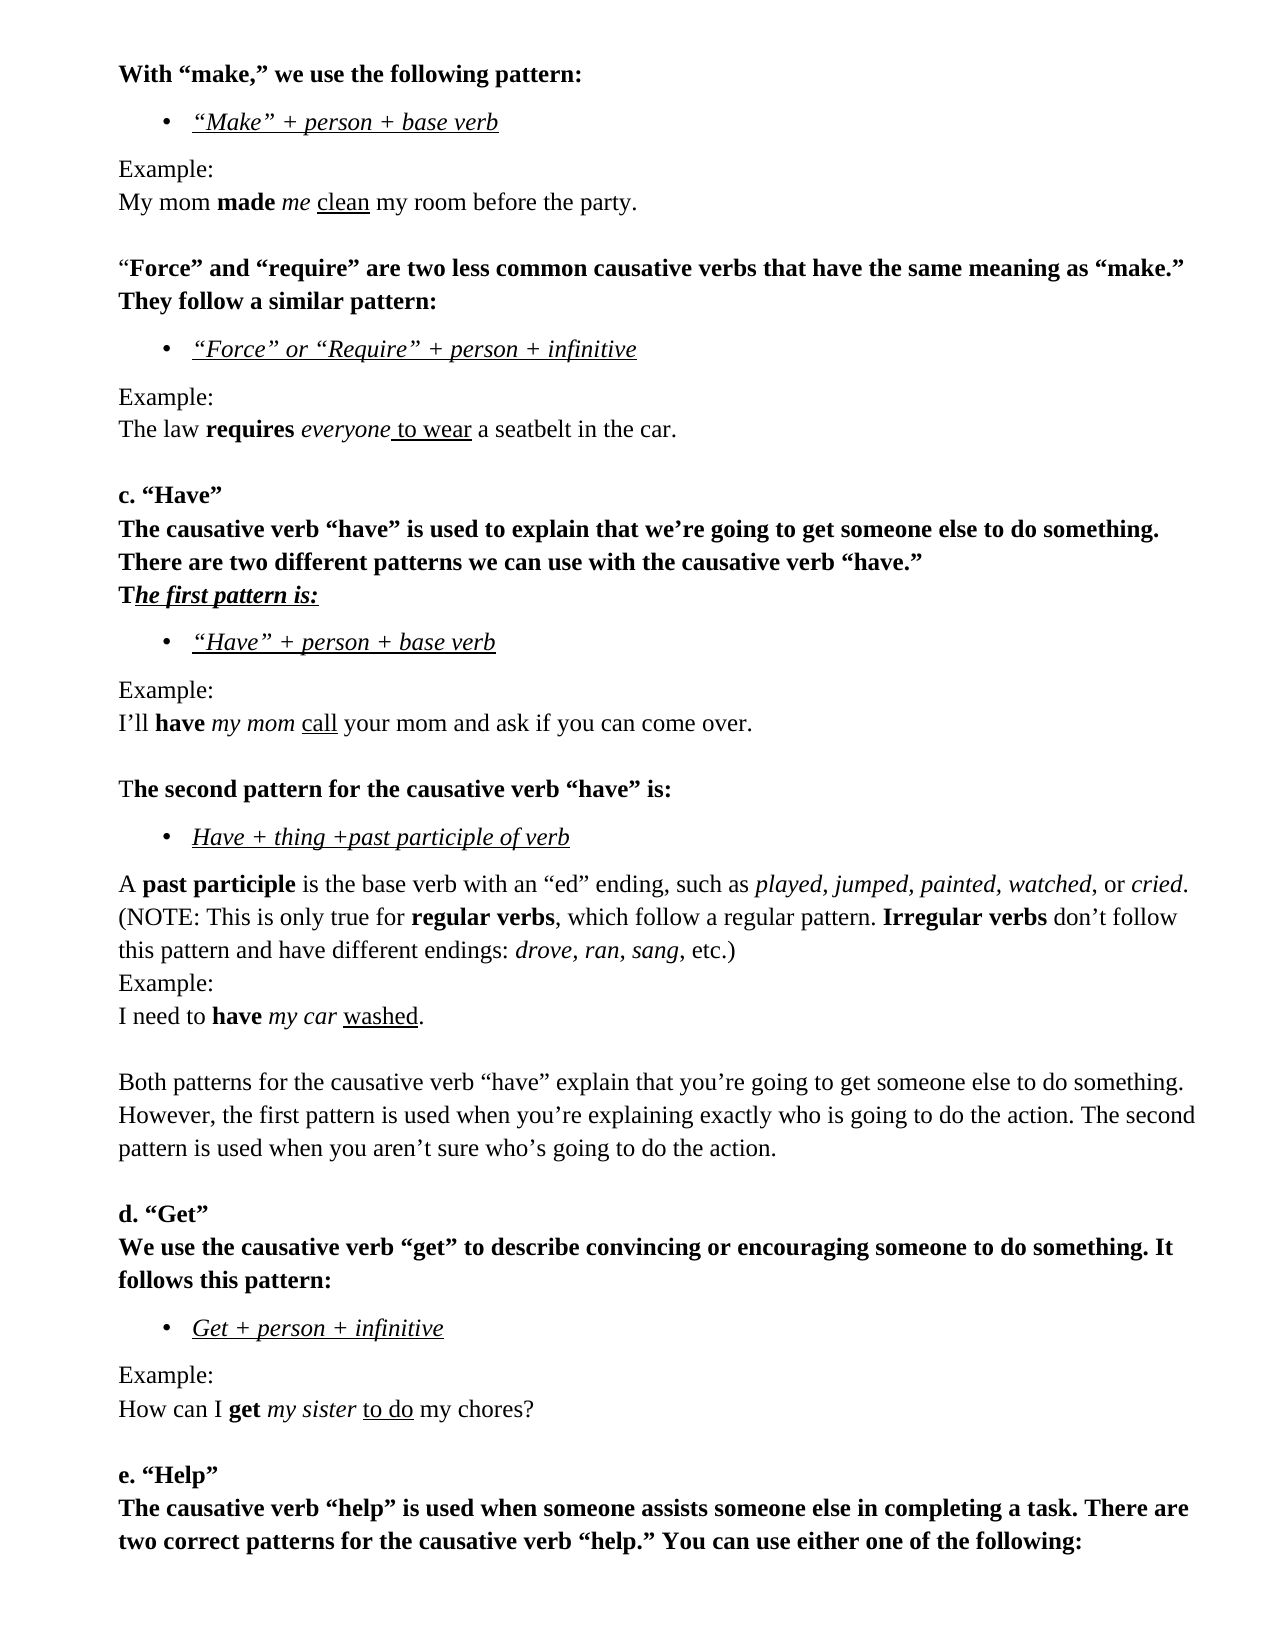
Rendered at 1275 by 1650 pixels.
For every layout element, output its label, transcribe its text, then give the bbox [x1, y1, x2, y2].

text With “make,” we use the following pattern: [118, 59, 1216, 88]
list “Have” + person + base verb [162, 627, 1216, 656]
list Have + thing +past participle of verb [162, 822, 1216, 850]
text Example: How can I get my sister to do my chores? e. “Help” The causative verb “help” is used when someone assists someone else in completing a task. There are two correct patterns for the causative verb “help.” You can use either one of the following: [118, 1361, 1216, 1554]
list “Make” + person + base verb [162, 107, 1216, 135]
list “Force” or “Require” + person + infinitive [162, 334, 1216, 363]
text Example: The law requires everyone to wear a seatbelt in the car. c. “Have” The causative verb “have” is used to explain that we’re going to get someone else to do something. There are two different patterns we can use with the causative verb “have.” The first pattern is: [118, 382, 1216, 608]
text Example: I’ll have my mom call your mom and ask if you can come over. The second pattern for the causative verb “have” is: [118, 675, 1216, 803]
text A past participle is the base verb with an “ed” ending, such as played, jumped, painted, watched, or cried. (NOTE: This is only true for regular verbs, which follow a regular pattern. Irregular verbs don’t follow this pattern and have different endings: drove, ran, sang, etc.) Example: I need to have my car washed. Both patterns for the causative verb “have” explain that you’re going to get someone else to do something. However, the first pattern is used when you’re explaining exactly who is going to do the action. The second pattern is used when you aren’t sure who’s going to do the action. d. “Get” We use the causative verb “get” to describe convincing or encouraging someone to do something. It follows this pattern: [118, 869, 1216, 1294]
list Get + person + infinitive [162, 1313, 1216, 1342]
text Example: My mom made me clean my room before the party. “Force” and “require” are two less common causative verbs that have the same meaning as “make.” They follow a similar pattern: [118, 154, 1216, 315]
